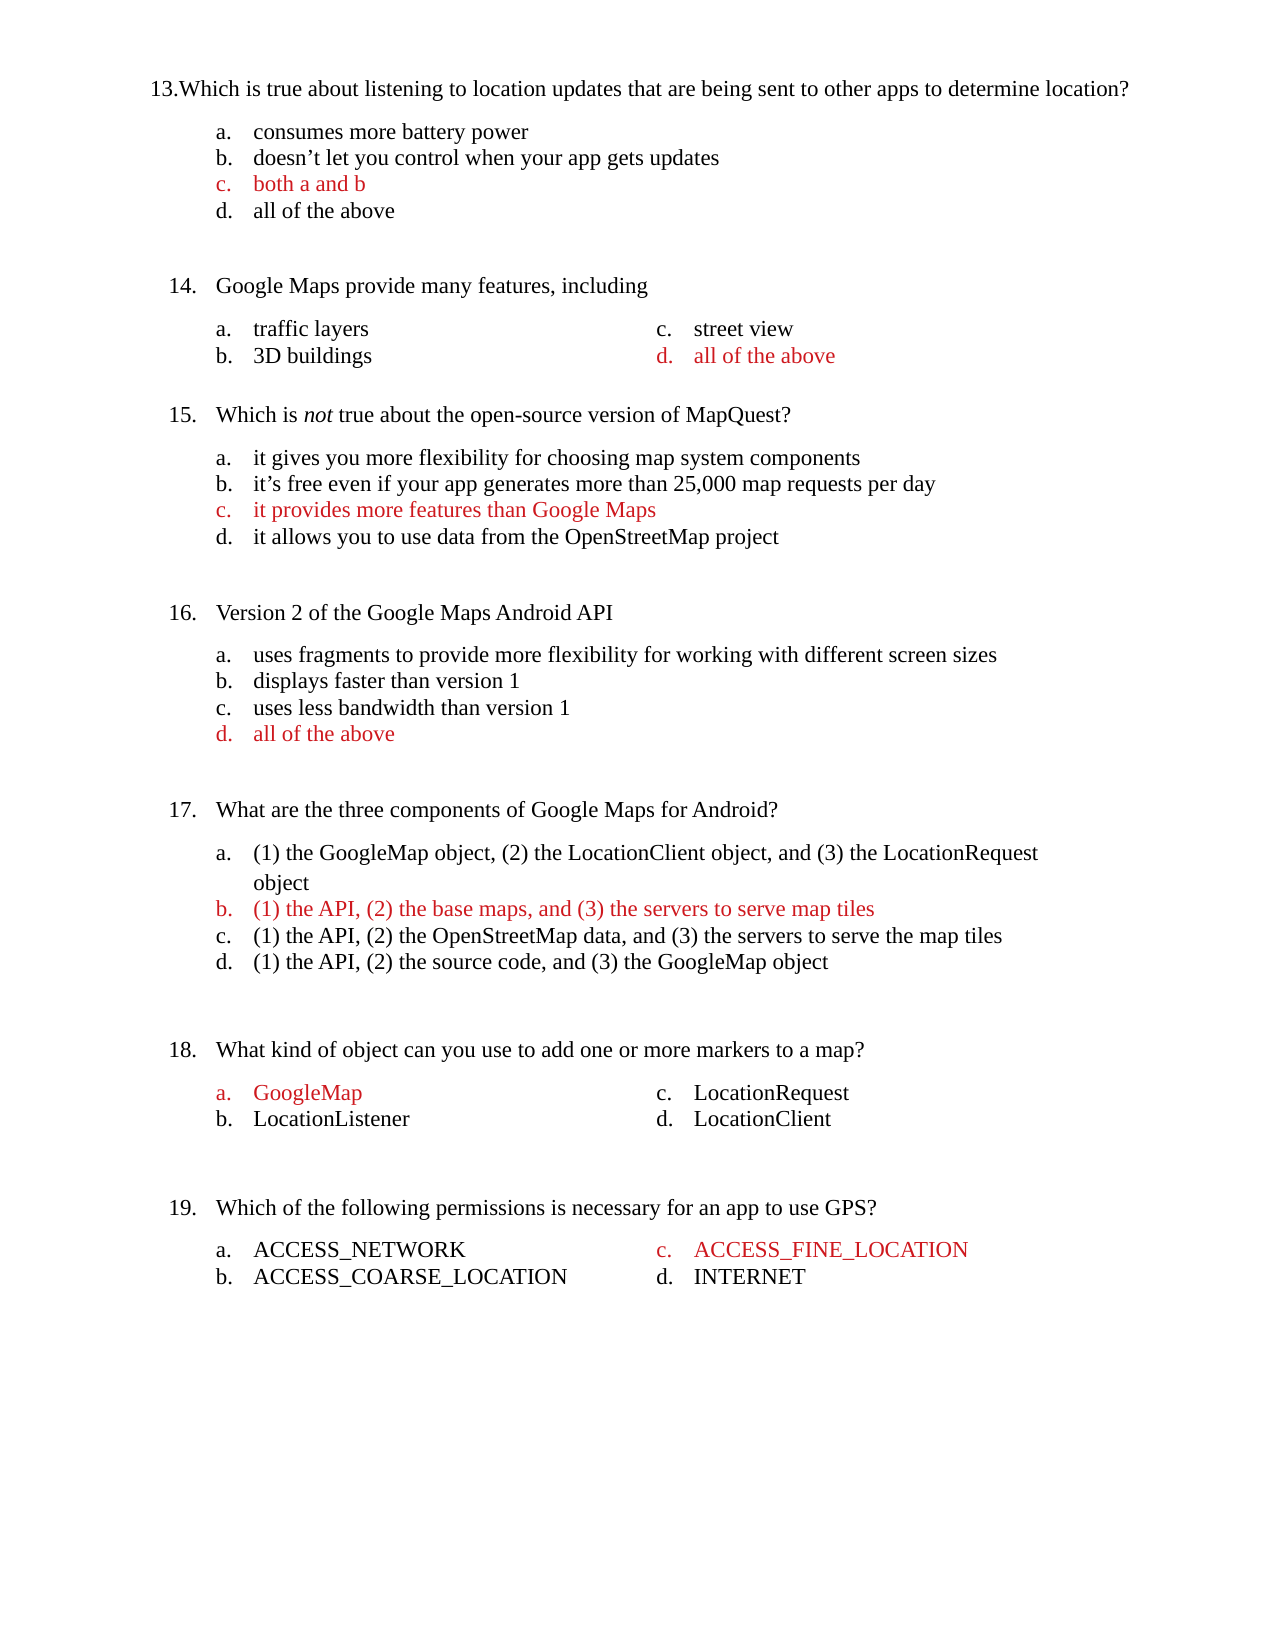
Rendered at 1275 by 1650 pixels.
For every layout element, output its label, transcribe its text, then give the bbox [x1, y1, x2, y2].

table_cell d. [211, 197, 248, 223]
table_header it gives you more flexibility for choosing map system components [249, 444, 1092, 470]
table_cell it provides more features than Google Maps [249, 496, 1092, 523]
table_header uses fragments to provide more flexibility for working with different screen sizes [249, 641, 1092, 668]
table_header GoogleMap [249, 1079, 652, 1106]
table_cell ACCESS_COARSE_LOCATION [249, 1263, 652, 1289]
table_cell d. [211, 948, 248, 974]
table_cell b. [211, 1106, 248, 1132]
table_header a. [211, 839, 248, 895]
table_cell b. [211, 1263, 248, 1289]
table_header c. [652, 1079, 689, 1106]
table_cell LocationClient [689, 1106, 1092, 1132]
table_cell uses less bandwidth than version 1 [249, 694, 1092, 720]
table_header (1) the GoogleMap object, (2) the LocationClient object, and (3) the LocationRequest object [249, 839, 1092, 895]
table_cell b. [211, 895, 248, 922]
table_cell it’s free even if your app generates more than 25,000 map requests per day [249, 470, 1092, 496]
table_cell b. [211, 342, 248, 368]
table_header a. [211, 315, 248, 342]
table_cell (1) the API, (2) the base maps, and (3) the servers to serve map tiles [249, 895, 1092, 922]
table_cell displays faster than version 1 [249, 668, 1092, 694]
table_header a. [211, 118, 248, 144]
table_header a. [211, 1079, 248, 1106]
table_header traffic layers [249, 315, 652, 342]
table_header consumes more battery power [249, 118, 1092, 144]
table_cell doesn’t let you control when your app gets updates [249, 144, 1092, 170]
table_cell b. [211, 144, 248, 170]
table_cell c. [211, 694, 248, 720]
table_header street view [689, 315, 1092, 342]
table_cell d. [652, 342, 689, 368]
table_cell b. [211, 470, 248, 496]
table_header a. [211, 444, 248, 470]
table_cell all of the above [249, 197, 1092, 223]
table_cell c. [211, 170, 248, 197]
table_cell both a and b [249, 170, 1092, 197]
table_header a. [211, 641, 248, 668]
table_cell LocationListener [249, 1106, 652, 1132]
table_cell d. [211, 523, 248, 549]
table_cell all of the above [689, 342, 1092, 368]
table_header c. [652, 1237, 689, 1263]
table_cell b. [211, 668, 248, 694]
table_header c. [652, 315, 689, 342]
table_cell c. [211, 496, 248, 523]
table_cell 3D buildings [249, 342, 652, 368]
table_cell all of the above [249, 720, 1092, 747]
text 19. Which of the following permissions is necessary for an app to use GPS? [150, 1194, 1162, 1220]
table_cell c. [211, 922, 248, 948]
table_cell INTERNET [689, 1263, 1092, 1289]
text 14. Google Maps provide many features, including [150, 273, 1162, 299]
text 17. What are the three components of Google Maps for Android? [150, 796, 1162, 822]
text 15. Which is not true about the open-source version of MapQuest? [150, 401, 1162, 427]
table_cell d. [652, 1263, 689, 1289]
table_cell d. [652, 1106, 689, 1132]
table_header a. [211, 1237, 248, 1263]
table_header ACCESS_FINE_LOCATION [689, 1237, 1092, 1263]
table_cell it allows you to use data from the OpenStreetMap project [249, 523, 1092, 549]
table_cell (1) the API, (2) the OpenStreetMap data, and (3) the servers to serve the map tiles [249, 922, 1092, 948]
table_cell (1) the API, (2) the source code, and (3) the GoogleMap object [249, 948, 1092, 974]
table_header LocationRequest [689, 1079, 1092, 1106]
table_cell d. [211, 720, 248, 747]
text 13. Which is true about listening to location updates that are being sent to other apps to determine location? [150, 75, 1162, 101]
table_header ACCESS_NETWORK [249, 1237, 652, 1263]
text 16. Version 2 of the Google Maps Android API [150, 598, 1162, 625]
text 18. What kind of object can you use to add one or more markers to a map? [150, 1036, 1162, 1063]
